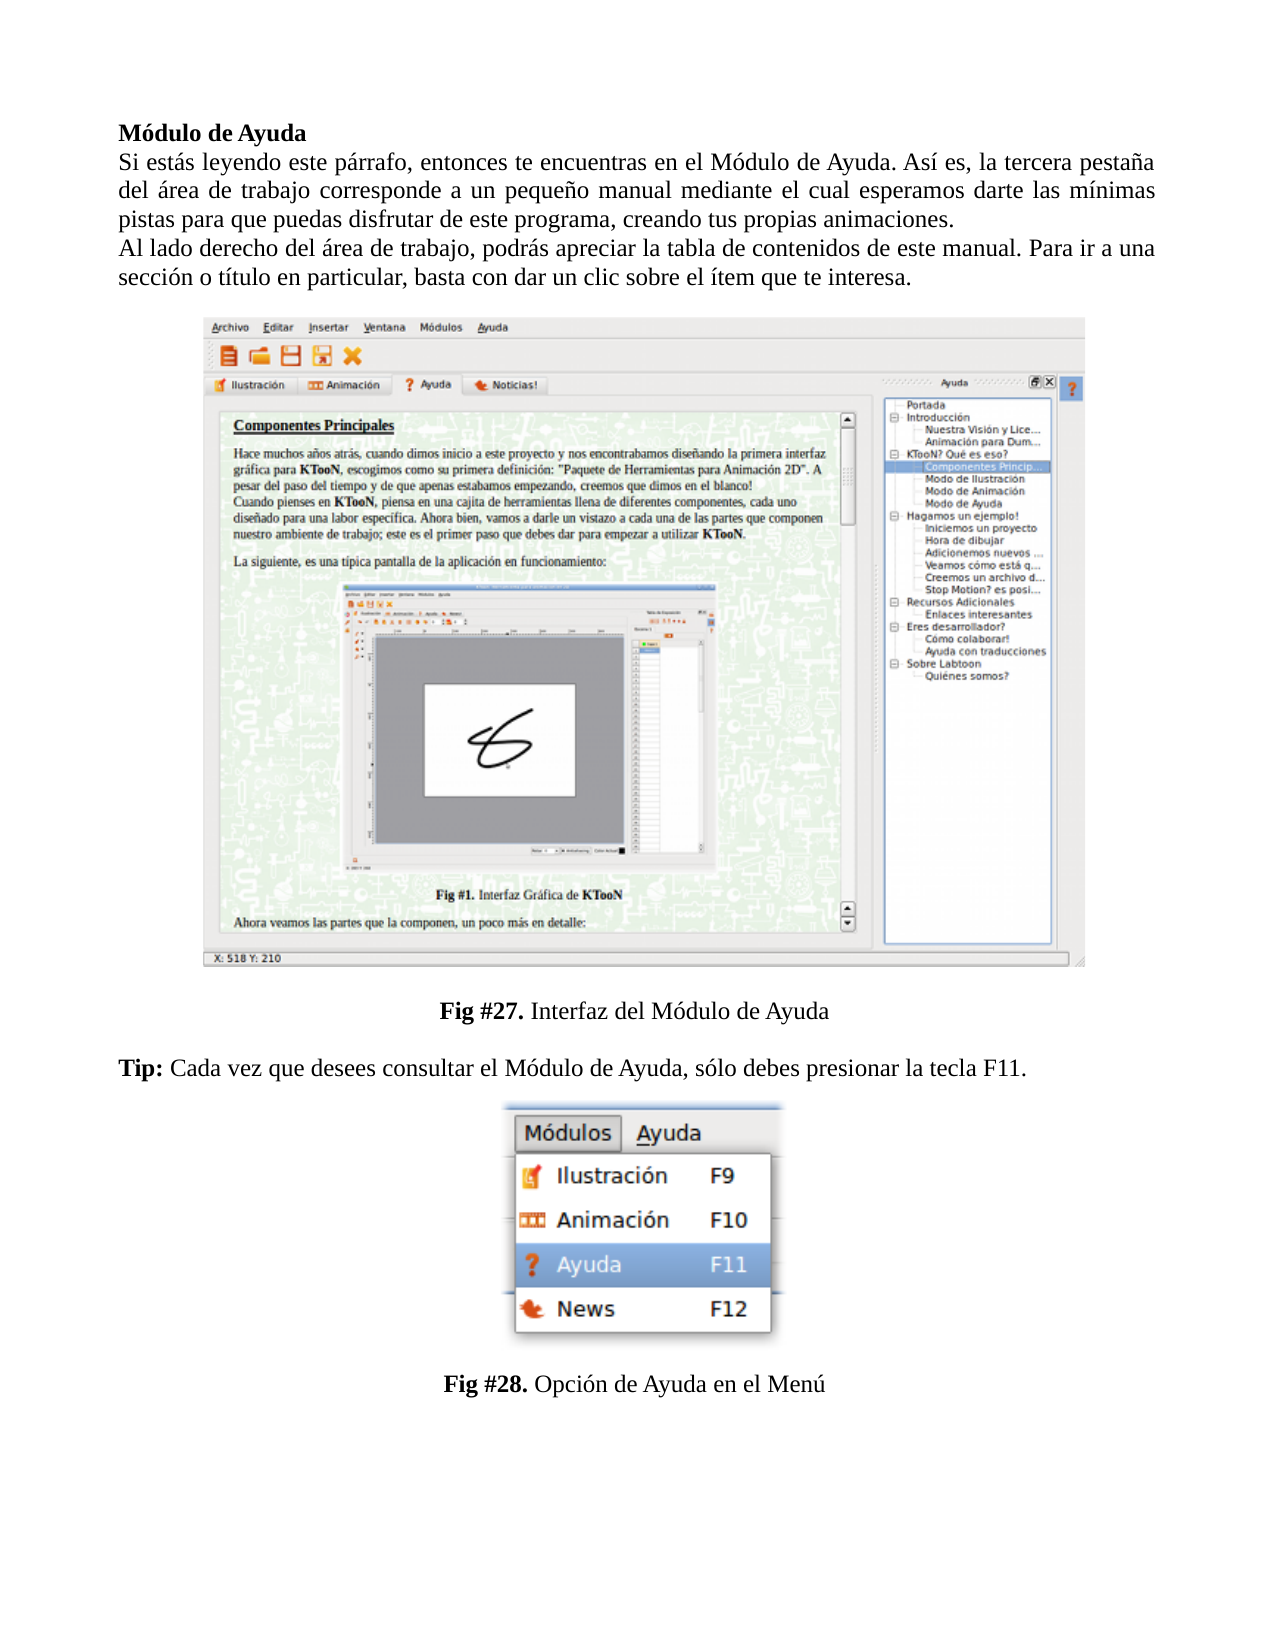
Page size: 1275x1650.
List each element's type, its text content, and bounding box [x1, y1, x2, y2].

text Si estás leyendo este párrafo, entonces te encuentras en el Módulo de Ayuda. Así es, la tercera pestaña del área de trabajo corresponde a un pequeño manual mediante el cual esperamos darte las mínimas pistas para que puedas disfrutar de este programa, creando tus propias animaciones. [118, 147, 1157, 233]
picture [500, 1100, 787, 1351]
text Al lado derecho del área de trabajo, podrás apreciar la tabla de contenidos de este manual. Para ir a una sección o título en particular, basta con dar un clic sobre el ítem que te interesa. [118, 233, 1157, 291]
text Módulo de Ayuda [118, 118, 1157, 147]
text Tip: Cada vez que desees consultar el Módulo de Ayuda, sólo debes presionar la tecla F11. [118, 1053, 1157, 1082]
text Fig #28. Opción de Ayuda en el Menú [118, 1369, 1157, 1398]
text Fig #27. Interfaz del Módulo de Ayuda [118, 996, 1157, 1024]
picture [203, 317, 1086, 967]
